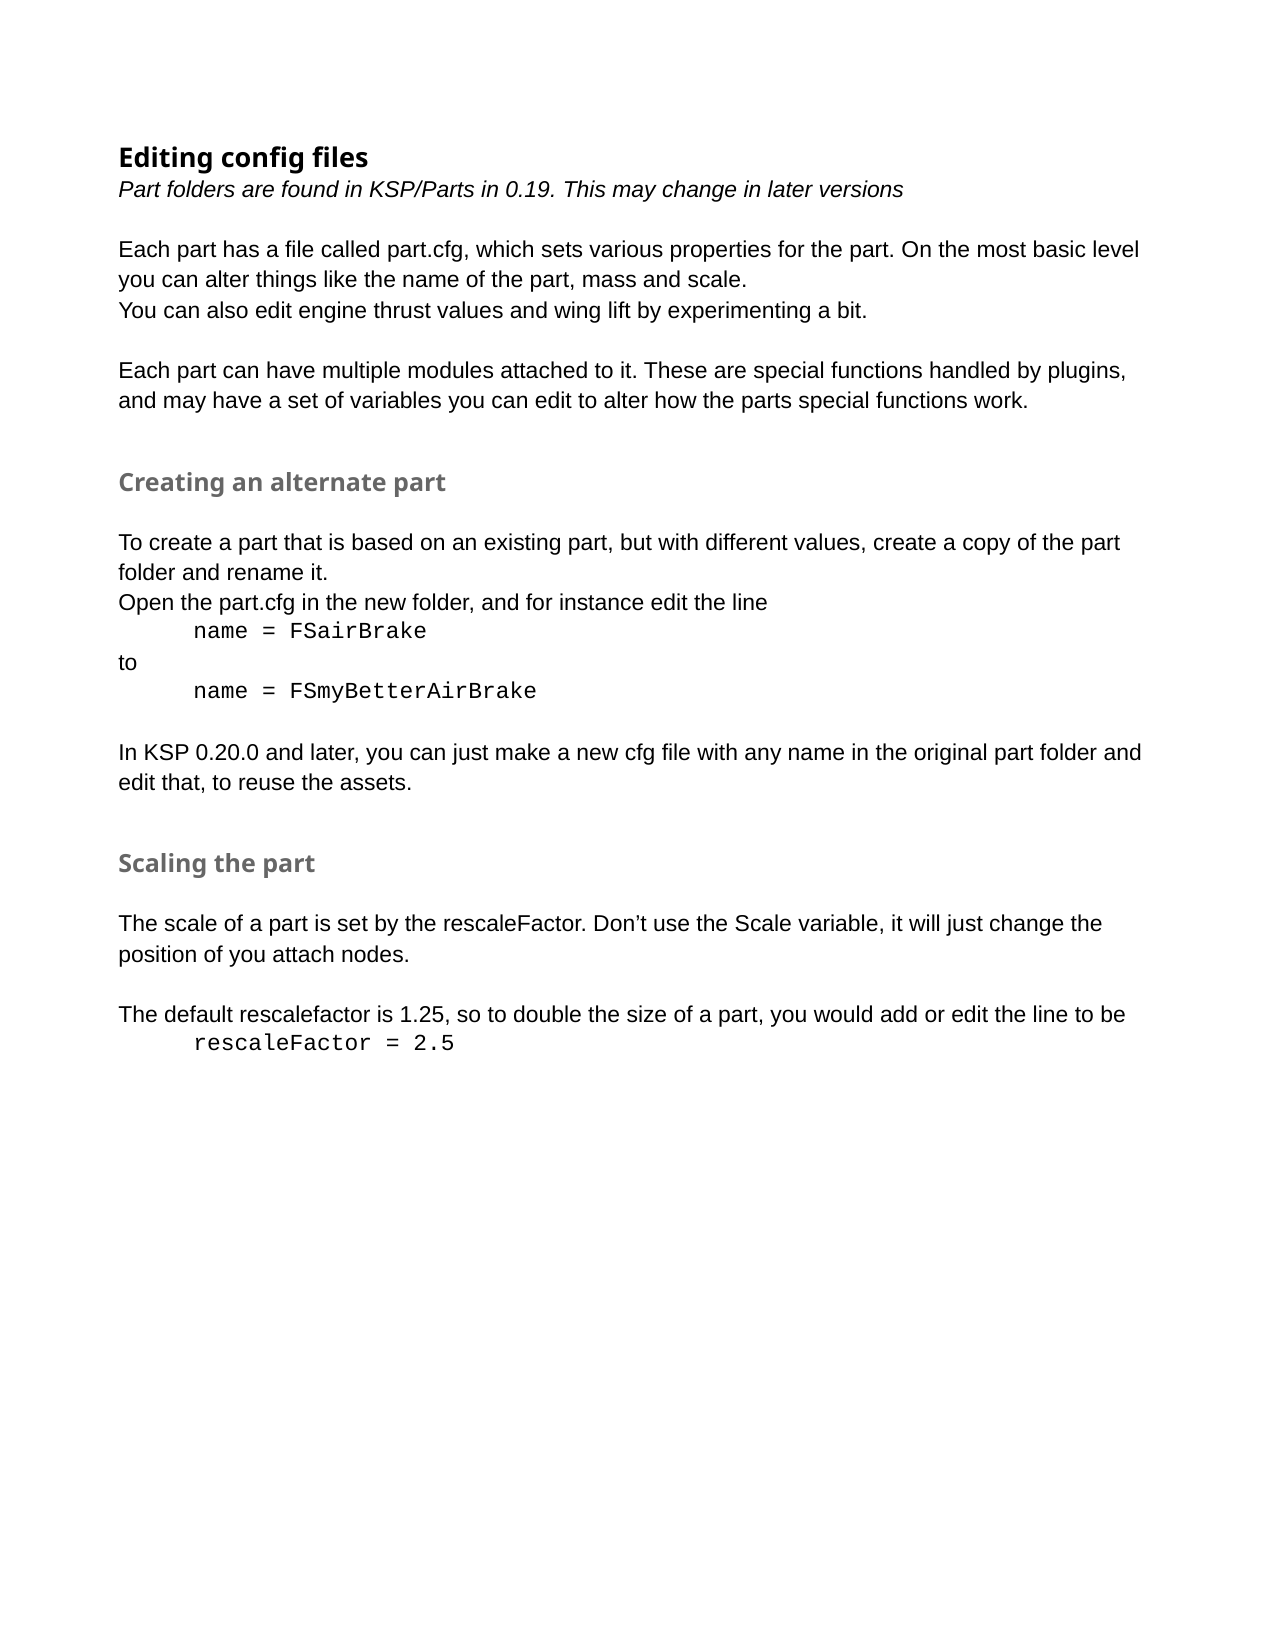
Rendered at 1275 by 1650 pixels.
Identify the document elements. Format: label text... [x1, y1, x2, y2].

subtitle Editing config files [118, 139, 1157, 176]
text Each part has a file called part.cfg, which sets various properties for the part. On the most basic level you can alter things like the name of the part, mass and scale. [118, 236, 1157, 293]
text The default rescalefactor is 1.25, so to double the size of a part, you would add or edit the line to be [118, 1001, 1157, 1027]
text Each part can have multiple modules attached to it. These are special functions handled by plugins, and may have a set of variables you can edit to alter how the parts special functions work. [118, 357, 1157, 413]
subtitle Scaling the part [118, 846, 1157, 880]
text You can also edit engine thrust values and wing lift by experimenting a bit. [118, 297, 1157, 323]
text rescaleFactor = 2.5 [118, 1031, 1157, 1057]
subtitle Creating an alternate part [118, 464, 1157, 498]
text The scale of a part is set by the rescaleFactor. Don’t use the Scale variable, it will just change the position of you attach nodes. [118, 910, 1157, 967]
text In KSP 0.20.0 and later, you can just make a new cfg file with any name in the original part folder and edit that, to reuse the assets. [118, 739, 1157, 796]
text name = FSmyBetterAirBrake [118, 679, 1157, 705]
text to [118, 649, 1157, 675]
text To create a part that is based on an existing part, but with different values, create a copy of the part folder and rename it. [118, 528, 1157, 585]
text Open the part.cfg in the new folder, and for instance edit the line [118, 589, 1157, 615]
text name = FSairBrake [118, 619, 1157, 645]
text Part folders are found in KSP/Parts in 0.19. This may change in later versions [118, 176, 1157, 202]
